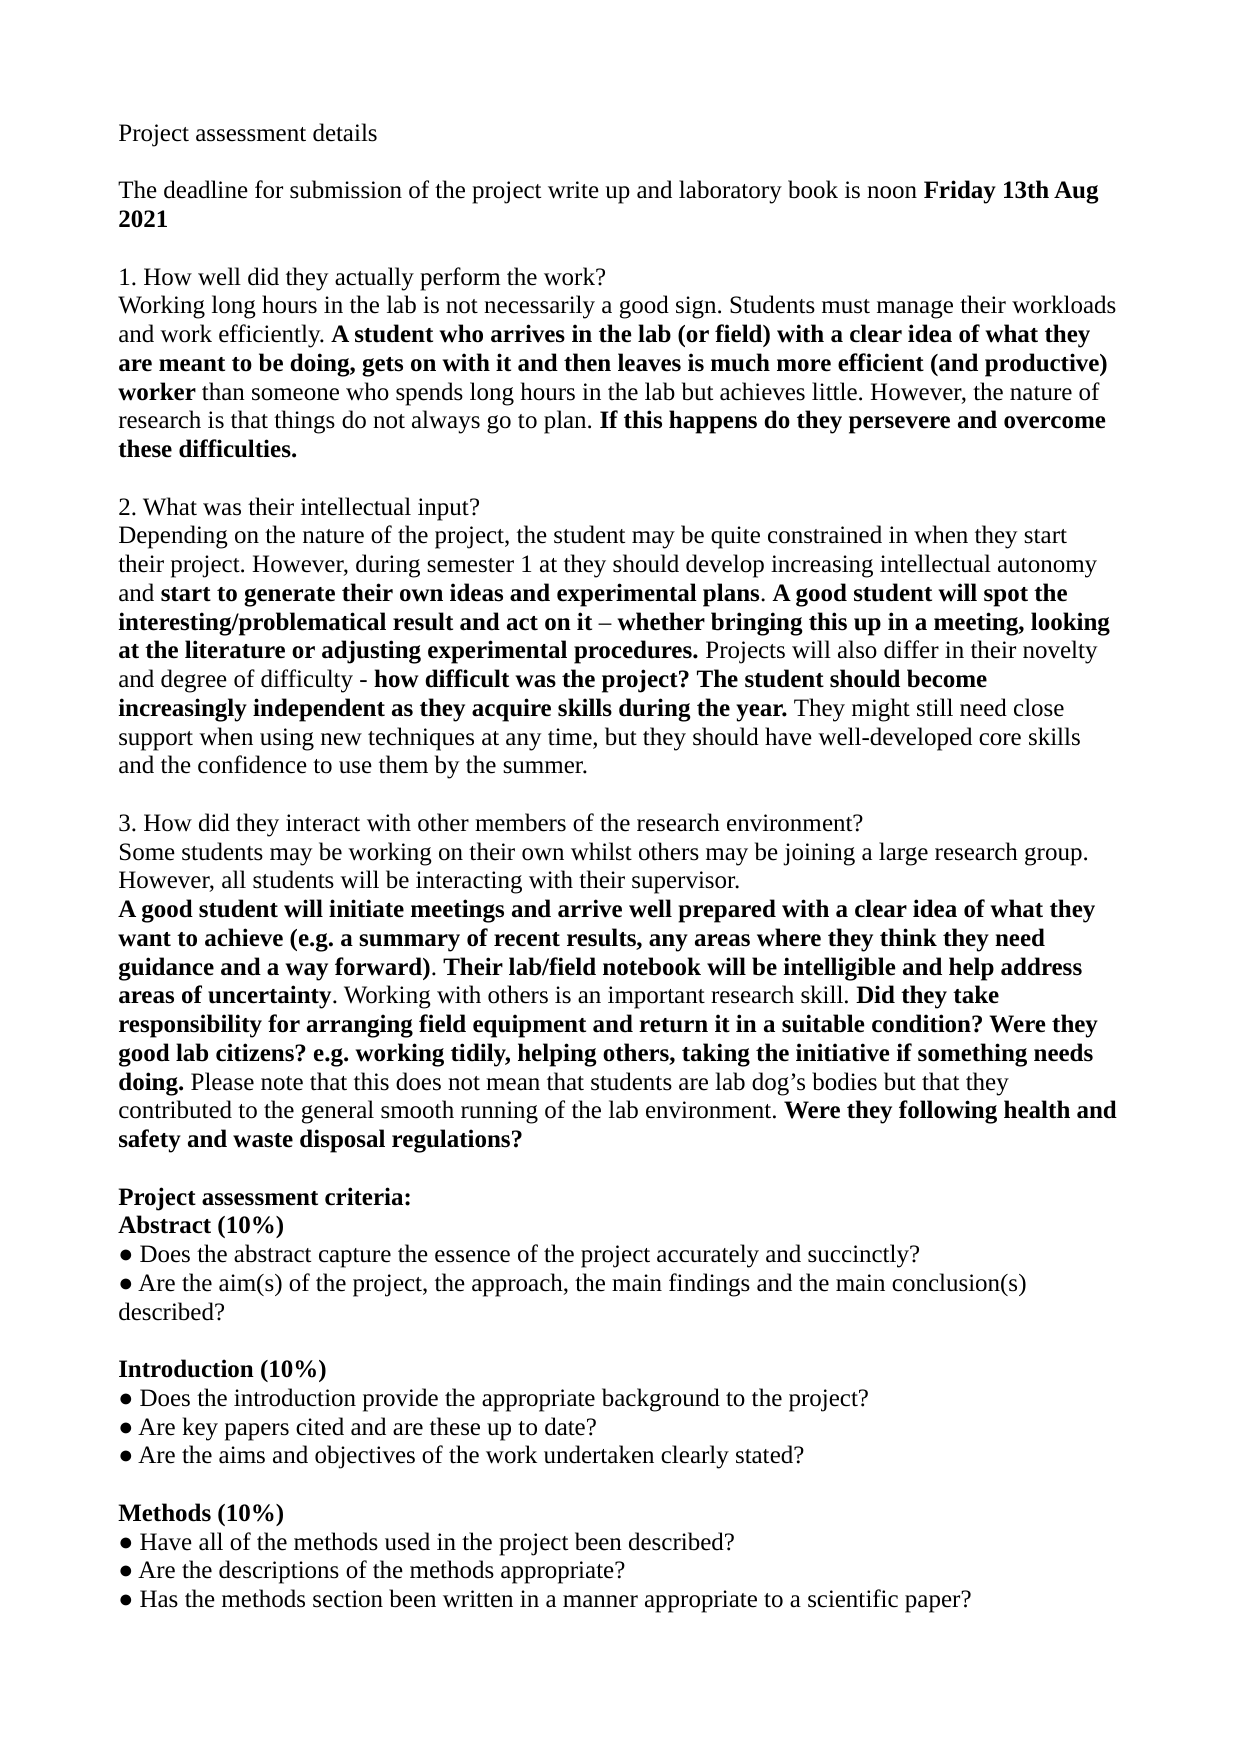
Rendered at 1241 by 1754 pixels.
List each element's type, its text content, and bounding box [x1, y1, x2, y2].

text Introduction (10%) [118, 1354, 1122, 1383]
text ● Are the aims and objectives of the work undertaken clearly stated? [118, 1441, 1122, 1469]
text Some students may be working on their own whilst others may be joining a large research group. [118, 837, 1122, 866]
text 3. How did they interact with other members of the research environment? [118, 808, 1122, 837]
text However, all students will be interacting with their supervisor. [118, 866, 1122, 894]
text Project assessment criteria: [118, 1182, 1122, 1211]
text ● Are the aim(s) of the project, the approach, the main findings and the main conclusion(s) described? [118, 1268, 1122, 1326]
text 2. What was their intellectual input? [118, 492, 1122, 521]
text interesting/problematical result and act on it – whether bringing this up in a meeting, looking at the literature or adjusting experimental procedures. Projects will also differ in their novelty and degree of difficulty - how difficult was the project? The student should become increasingly independent as they acquire skills during the year. They might still need close support when using new techniques at any time, but they should have well-developed core skills and the confidence to use them by the summer. [118, 607, 1122, 779]
text and start to generate their own ideas and experimental plans. A good student will spot the [118, 578, 1122, 607]
text Project assessment details [118, 118, 1122, 147]
text ● Does the abstract capture the essence of the project accurately and succinctly? [118, 1239, 1122, 1268]
text The deadline for submission of the project write up and laboratory book is noon Friday 13th Aug 2021 [118, 176, 1122, 233]
text Depending on the nature of the project, the student may be quite constrained in when they start [118, 521, 1122, 549]
text ● Have all of the methods used in the project been described? [118, 1527, 1122, 1556]
text A good student will initiate meetings and arrive well prepared with a clear idea of what they want to achieve (e.g. a summary of recent results, any areas where they think they need guidance and a way forward). Their lab/field notebook will be intelligible and help address areas of uncertainty. Working with others is an important research skill. Did they take responsibility for arranging field equipment and return it in a suitable condition? Were they good lab citizens? e.g. working tidily, helping others, taking the initiative if something needs doing. Please note that this does not mean that students are lab dog’s bodies but that they contributed to the general smooth running of the lab environment. Were they following health and safety and waste disposal regulations? [118, 894, 1122, 1153]
text Methods (10%) [118, 1498, 1122, 1527]
text ● Has the methods section been written in a manner appropriate to a scientific paper? [118, 1584, 1122, 1613]
text and work efficiently. A student who arrives in the lab (or field) with a clear idea of what they are meant to be doing, gets on with it and then leaves is much more efficient (and productive) worker than someone who spends long hours in the lab but achieves little. However, the nature of research is that things do not always go to plan. If this happens do they persevere and overcome these difficulties. [118, 319, 1122, 463]
text Abstract (10%) [118, 1211, 1122, 1239]
text ● Are key papers cited and are these up to date? [118, 1412, 1122, 1441]
text their project. However, during semester 1 at they should develop increasing intellectual autonomy [118, 549, 1122, 578]
text Working long hours in the lab is not necessarily a good sign. Students must manage their workloads [118, 291, 1122, 319]
text ● Are the descriptions of the methods appropriate? [118, 1556, 1122, 1584]
text ● Does the introduction provide the appropriate background to the project? [118, 1383, 1122, 1412]
text 1. How well did they actually perform the work? [118, 262, 1122, 291]
